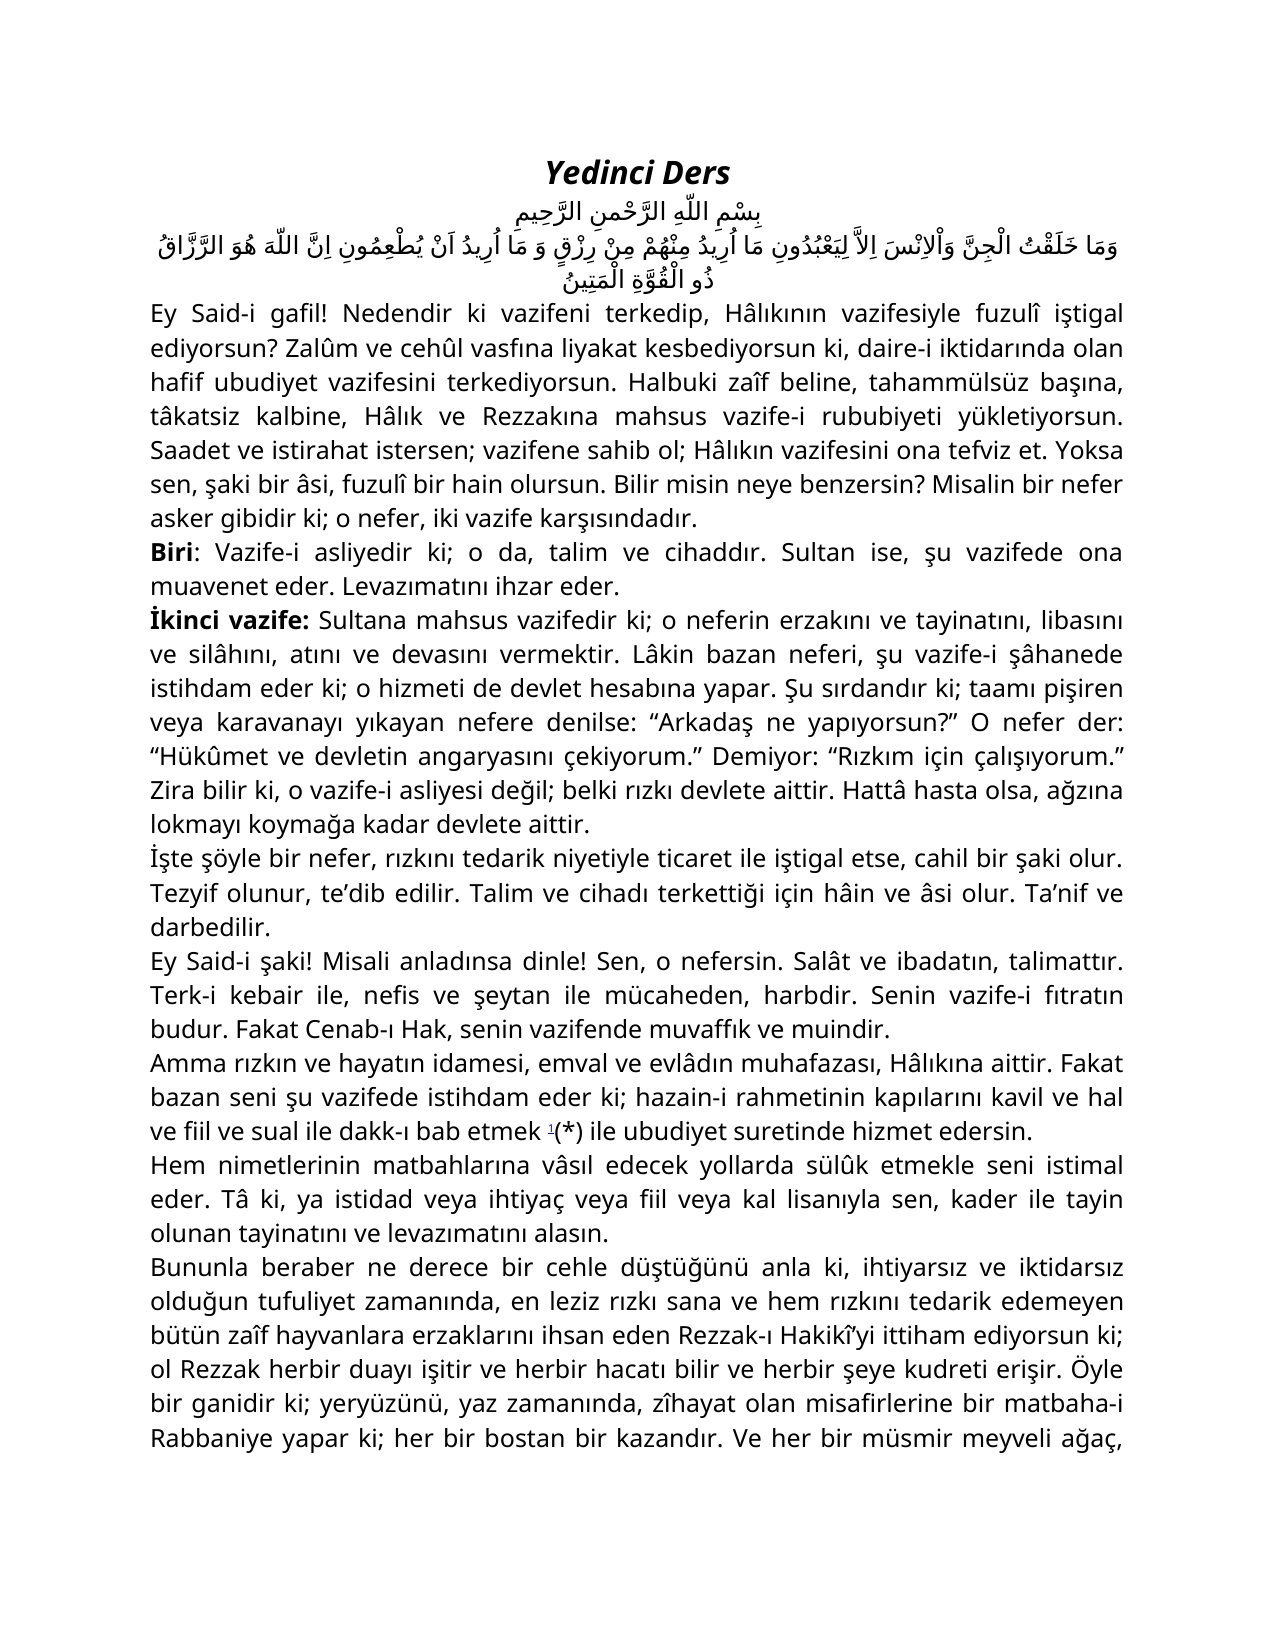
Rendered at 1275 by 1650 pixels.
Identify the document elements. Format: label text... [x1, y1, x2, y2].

text İşte şöyle bir nefer, rızkını tedarik niyetiyle ticaret ile iştigal etse, cahil bir şaki olur. Tezyif olunur, te’dib edilir. Talim ve cihadı terkettiği için hâin ve âsi olur. Ta’nif ve darbedilir. [150, 841, 1125, 943]
subtitle Yedinci Ders [150, 150, 1125, 194]
text Hem nimetlerinin matbahlarına vâsıl edecek yollarda sülûk etmekle seni istimal eder. Tâ ki, ya istidad veya ihtiyaç veya fiil veya kal lisanıyla sen, kader ile tayin olunan tayinatını ve levazımatını alasın. [150, 1148, 1125, 1250]
text Bununla beraber ne derece bir cehle düştüğünü anla ki, ihtiyarsız ve iktidarsız olduğun tufuliyet zamanında, en leziz rızkı sana ve hem rızkını tedarik edemeyen bütün zaîf hayvanlara erzaklarını ihsan eden Rezzak-ı Hakikî’yi ittiham ediyorsun ki; ol Rezzak herbir duayı işitir ve herbir hacatı bilir ve herbir şeye kudreti erişir. Öyle bir ganidir ki; yeryüzünü, yaz zamanında, zîhayat olan misafirlerine bir matbaha-i Rabbaniye yapar ki; her bir bostan bir kazandır. Ve her bir müsmir meyveli ağaç, [150, 1250, 1125, 1454]
text Ey Said-i gafil! Nedendir ki vazifeni terkedip, Hâlıkının vazifesiyle fuzulî iştigal ediyorsun? Zalûm ve cehûl vasfına liyakat kesbediyorsun ki, daire-i iktidarında olan hafif ubudiyet vazifesini terkediyorsun. Halbuki zaîf beline, tahammülsüz başına, tâkatsiz kalbine, Hâlık ve Rezzakına mahsus vazife-i rububiyeti yükletiyorsun. Saadet ve istirahat istersen; vazifene sahib ol; Hâlıkın vazifesini ona tefviz et. Yoksa sen, şaki bir âsi, fuzulî bir hain olursun. Bilir misin neye benzersin? Misalin bir nefer asker gibidir ki; o nefer, iki vazife karşısındadır. [150, 296, 1125, 534]
text Ey Said-i şaki! Misali anladınsa dinle! Sen, o nefersin. Salât ve ibadatın, talimattır. Terk-i kebair ile, nefis ve şeytan ile mücaheden, harbdir. Senin vazife-i fıtratın budur. Fakat Cenab-ı Hak, senin vazifende muvaffık ve muindir. [150, 943, 1125, 1046]
text وَمَا خَلَقْتُ الْجِنَّ وَاْلاِنْسَ اِلاَّ لِيَعْبُدُونِ مَا اُرِيدُ مِنْهُمْ مِنْ رِزْقٍ وَ مَا اُرِيدُ اَنْ يُطْعِمُونِ اِنَّ اللّهَ هُوَ الرَّزَّاقُ ذُو الْقُوَّةِ الْمَتِينُ [150, 228, 1125, 296]
text İkinci vazife: Sultana mahsus vazifedir ki; o neferin erzakını ve tayinatını, libasını ve silâhını, atını ve devasını vermektir. Lâkin bazan neferi, şu vazife-i şâhanede istihdam eder ki; o hizmeti de devlet hesabına yapar. Şu sırdandır ki; taamı pişiren veya karavanayı yıkayan nefere denilse: “Arkadaş ne yapıyorsun?” O nefer der: “Hükûmet ve devletin angaryasını çekiyorum.” Demiyor: “Rızkım için çalışıyorum.” Zira bilir ki, o vazife-i asliyesi değil; belki rızkı devlete aittir. Hattâ hasta olsa, ağzına lokmayı koymağa kadar devlete aittir. [150, 603, 1125, 841]
text Amma rızkın ve hayatın idamesi, emval ve evlâdın muhafazası, Hâlıkına aittir. Fakat bazan seni şu vazifede istihdam eder ki; hazain-i rahmetinin kapılarını kavil ve hal ve fiil ve sual ile dakk-ı bab etmek 1(*) ile ubudiyet suretinde hizmet edersin. [150, 1046, 1125, 1148]
text Biri: Vazife-i asliyedir ki; o da, talim ve cihaddır. Sultan ise, şu vazifede ona muavenet eder. Levazımatını ihzar eder. [150, 534, 1125, 603]
text بِسْمِ اللّهِ الرَّحْمنِ الرَّحِيمِ [150, 194, 1125, 228]
